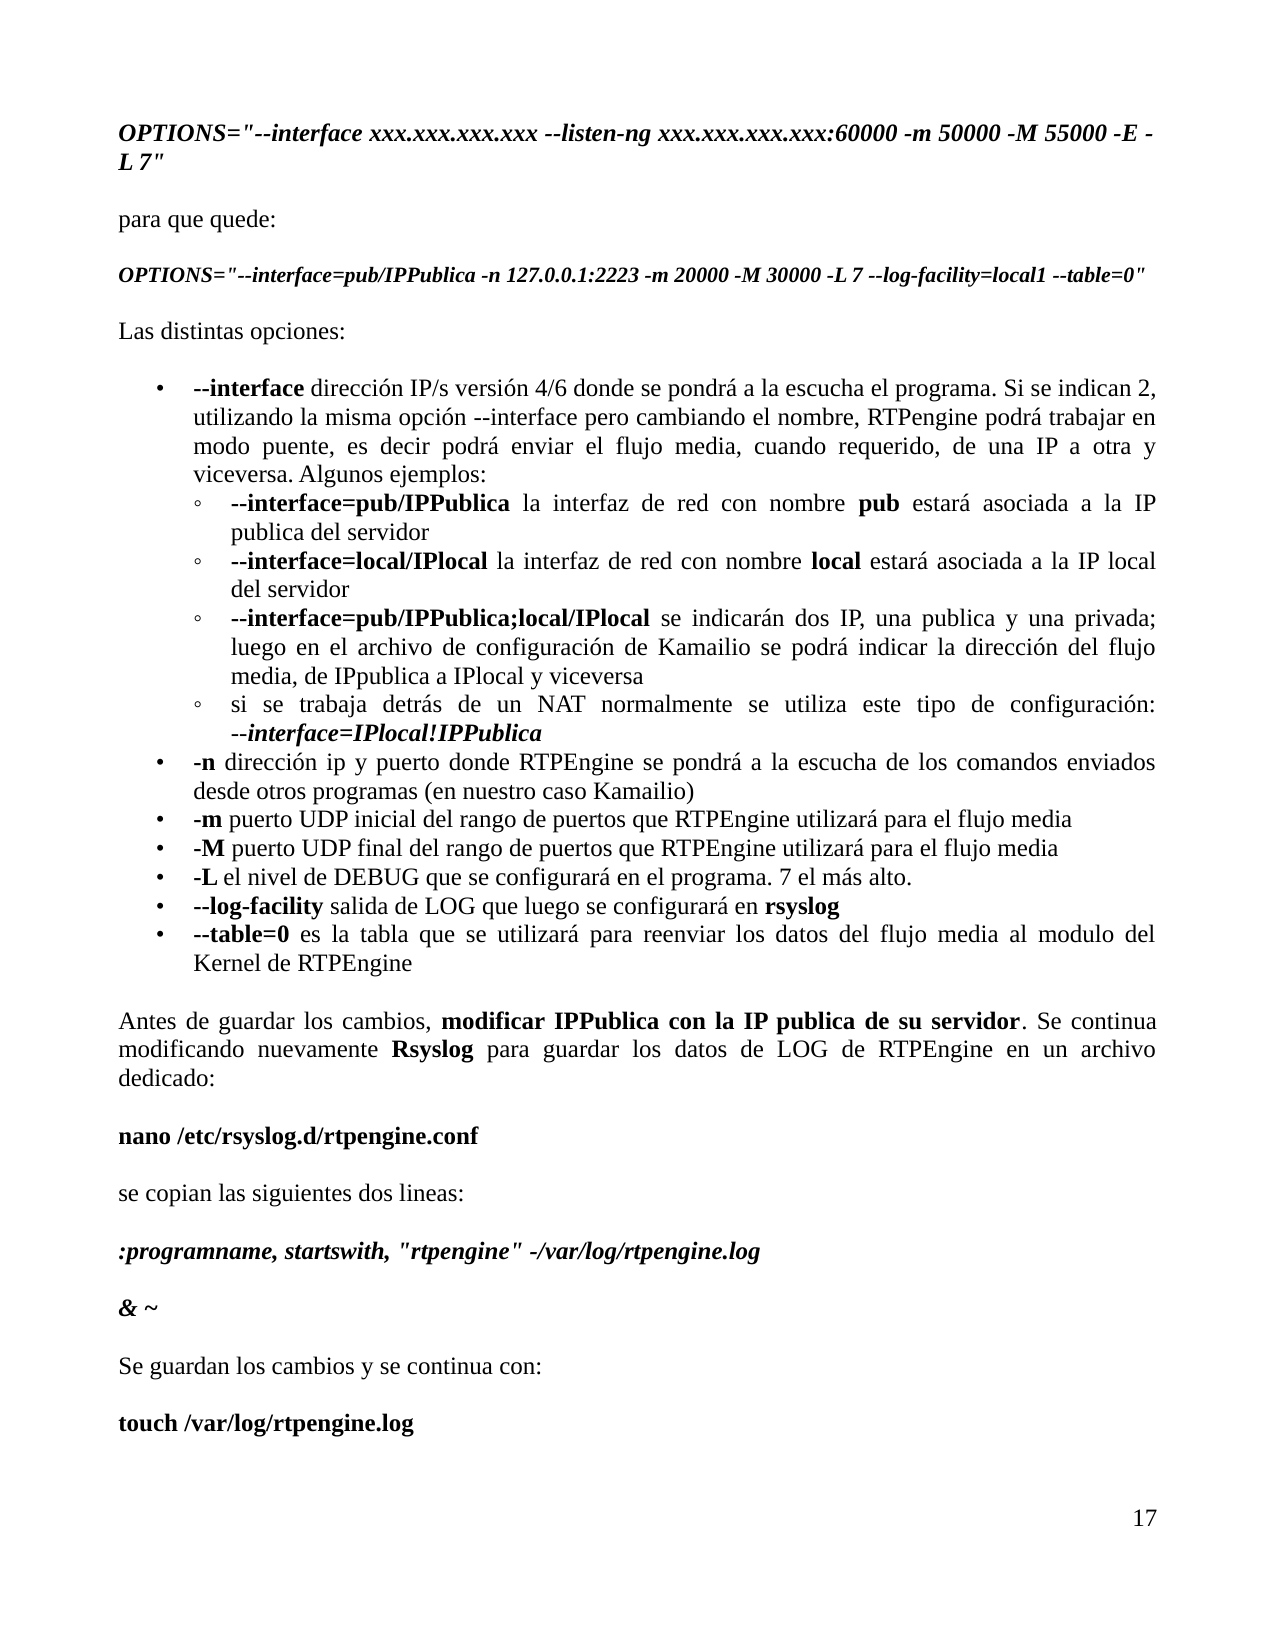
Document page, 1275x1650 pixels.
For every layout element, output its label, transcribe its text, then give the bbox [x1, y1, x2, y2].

text para que quede: [118, 204, 1157, 233]
list -n dirección ip y puerto donde RTPEngine se pondrá a la escucha de los comandos enviados desde otros programas (en nuestro caso Kamailio) [156, 747, 1157, 804]
list --interface dirección IP/s versión 4/6 donde se pondrá a la escucha el programa. Si se indican 2, utilizando la misma opción --interface pero cambiando el nombre, RTPengine podrá trabajar en modo puente, es decir podrá enviar el flujo media, cuando requerido, de una IP a otra y viceversa. Algunos ejemplos: [156, 373, 1157, 488]
text OPTIONS="--interface=pub/IPPublica -n 127.0.0.1:2223 -m 20000 -M 30000 -L 7 --log-facility=local1 --table=0" [118, 262, 1157, 287]
text se copian las siguientes dos lineas: [118, 1178, 1157, 1207]
list --interface=local/IPlocal la interfaz de red con nombre local estará asociada a la IP local del servidor [193, 546, 1157, 603]
list -L el nivel de DEBUG que se configurará en el programa. 7 el más alto. [156, 862, 1157, 891]
text Antes de guardar los cambios, modificar IPPublica con la IP publica de su servidor. Se continua modificando nuevamente Rsyslog para guardar los datos de LOG de RTPEngine en un archivo dedicado: [118, 1006, 1157, 1092]
text Se guardan los cambios y se continua con: [118, 1351, 1157, 1379]
text nano /etc/rsyslog.d/rtpengine.conf [118, 1121, 1157, 1149]
list -M puerto UDP final del rango de puertos que RTPEngine utilizará para el flujo media [156, 833, 1157, 862]
text & ~ [118, 1293, 1157, 1322]
text :programname, startswith, "rtpengine" -/var/log/rtpengine.log [118, 1236, 1157, 1264]
list --interface=pub/IPPublica;local/IPlocal se indicarán dos IP, una publica y una privada; luego en el archivo de configuración de Kamailio se podrá indicar la dirección del flujo media, de IPpublica a IPlocal y viceversa [193, 603, 1157, 689]
list --log-facility salida de LOG que luego se configurará en rsyslog [156, 891, 1157, 919]
text Las distintas opciones: [118, 316, 1157, 344]
text OPTIONS="--interface xxx.xxx.xxx.xxx --listen-ng xxx.xxx.xxx.xxx:60000 -m 50000 -M 55000 -E -L 7" [118, 118, 1157, 176]
text touch /var/log/rtpengine.log [118, 1408, 1157, 1437]
list si se trabaja detrás de un NAT normalmente se utiliza este tipo de configuración: --interface=IPlocal!IPPublica [193, 689, 1157, 747]
list --interface=pub/IPPublica la interfaz de red con nombre pub estará asociada a la IP publica del servidor [193, 488, 1157, 546]
list -m puerto UDP inicial del rango de puertos que RTPEngine utilizará para el flujo media [156, 804, 1157, 833]
list --table=0 es la tabla que se utilizará para reenviar los datos del flujo media al modulo del Kernel de RTPEngine [156, 919, 1157, 977]
